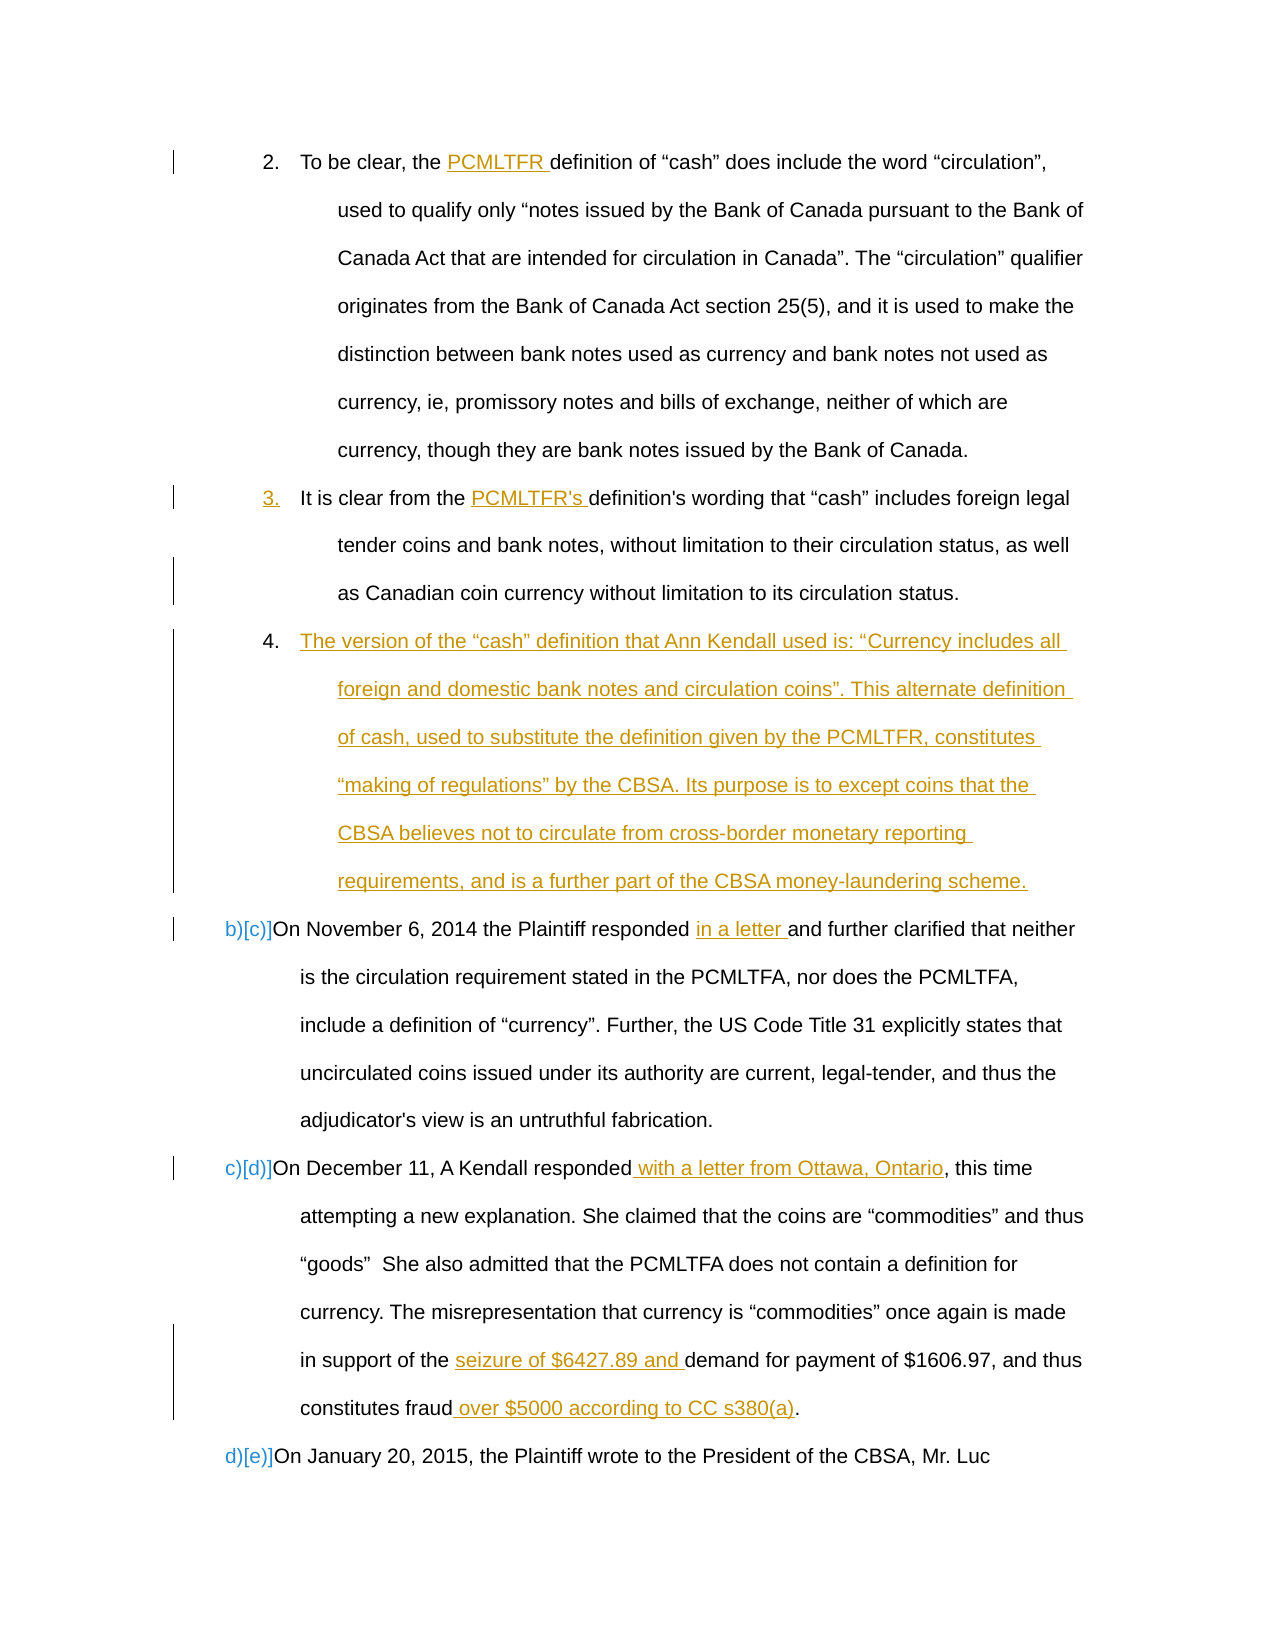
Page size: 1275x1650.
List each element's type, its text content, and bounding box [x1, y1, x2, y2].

list On December 11, A Kendall responded with a letter from Ottawa, Ontario, this time attempting a new explanation. She claimed that the coins are “commodities” and thus “goods” She also admitted that the PCMLTFA does not contain a definition for currency. The misrepresentation that currency is “commodities” once again is made in support of the seizure of $6427.89 and demand for payment of $1606.97, and thus constitutes fraud over $5000 according to CC s380(a). [225, 1156, 1087, 1420]
list To be clear, the PCMLTFR definition of “cash” does include the word “circulation”, used to qualify only “notes issued by the Bank of Canada pursuant to the Bank of Canada Act that are intended for circulation in Canada”. The “circulation” qualifier originates from the Bank of Canada Act section 25(5), and it is used to make the distinction between bank notes used as currency and bank notes not used as currency, ie, promissory notes and bills of exchange, neither of which are currency, though they are bank notes issued by the Bank of Canada. [262, 150, 1087, 461]
list On January 20, 2015, the Plaintiff wrote to the President of the CBSA, Mr. Luc [225, 1444, 1087, 1468]
list On November 6, 2014 the Plaintiff responded in a letter and further clarified that neither is the circulation requirement stated in the PCMLTFA, nor does the PCMLTFA, include a definition of “currency”. Further, the US Code Title 31 explicitly states that uncirculated coins issued under its authority are current, legal-tender, and thus the adjudicator's view is an untruthful fabrication. [225, 917, 1087, 1132]
list It is clear from the PCMLTFR's definition's wording that “cash” includes foreign legal tender coins and bank notes, without limitation to their circulation status, as well as Canadian coin currency without limitation to its circulation status. [262, 485, 1087, 605]
list The version of the “cash” definition that Ann Kendall used is: “Currency includes all foreign and domestic bank notes and circulation coins”. This alternate definition of cash, used to substitute the definition given by the PCMLTFR, constitutes “making of regulations” by the CBSA. Its purpose is to except coins that the CBSA believes not to circulate from cross-border monetary reporting requirements, and is a further part of the CBSA money-laundering scheme. [262, 629, 1087, 893]
